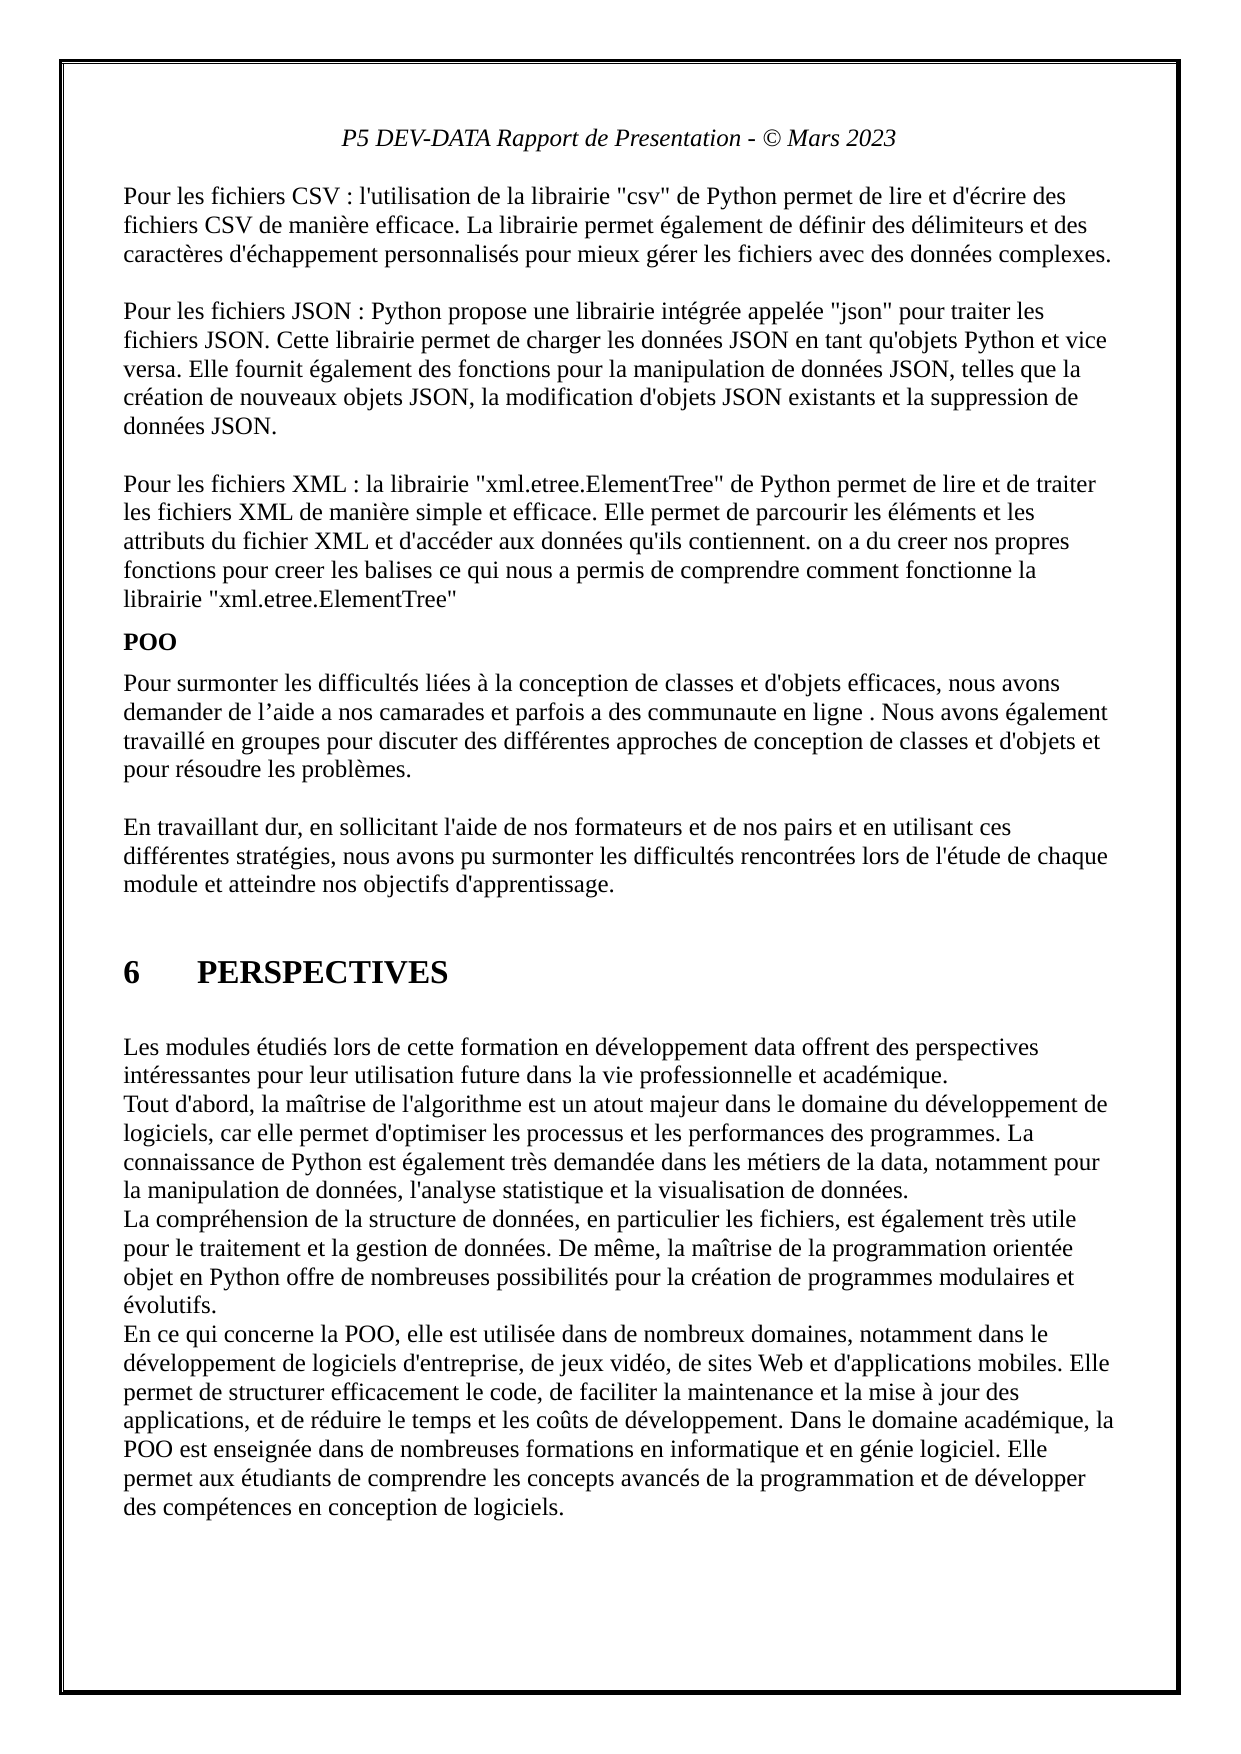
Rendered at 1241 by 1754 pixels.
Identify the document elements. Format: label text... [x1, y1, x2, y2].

text Pour les fichiers XML : la librairie "xml.etree.ElementTree" de Python permet de lire et de traiter les fichiers XML de manière simple et efficace. Elle permet de parcourir les éléments et les attributs du fichier XML et d'accéder aux données qu'ils contiennent. on a du creer nos propres fonctions pour creer les balises ce qui nous a permis de comprendre comment fonctionne la librairie "xml.etree.ElementTree" [123, 469, 1117, 612]
subtitle PERSPECTIVES [123, 952, 1117, 990]
text En ce qui concerne la POO, elle est utilisée dans de nombreux domaines, notamment dans le développement de logiciels d'entreprise, de jeux vidéo, de sites Web et d'applications mobiles. Elle permet de structurer efficacement le code, de faciliter la maintenance et la mise à jour des applications, et de réduire le temps et les coûts de développement. Dans le domaine académique, la POO est enseignée dans de nombreuses formations en informatique et en génie logiciel. Elle permet aux étudiants de comprendre les concepts avancés de la programmation et de développer des compétences en conception de logiciels. [123, 1319, 1117, 1520]
text Pour les fichiers JSON : Python propose une librairie intégrée appelée "json" pour traiter les fichiers JSON. Cette librairie permet de charger les données JSON en tant qu'objets Python et vice versa. Elle fournit également des fonctions pour la manipulation de données JSON, telles que la création de nouveaux objets JSON, la modification d'objets JSON existants et la suppression de données JSON. [123, 296, 1117, 440]
text Pour les fichiers CSV : l'utilisation de la librairie "csv" de Python permet de lire et d'écrire des fichiers CSV de manière efficace. La librairie permet également de définir des délimiteurs et des caractères d'échappement personnalisés pour mieux gérer les fichiers avec des données complexes. [123, 181, 1117, 267]
text Pour surmonter les difficultés liées à la conception de classes et d'objets efficaces, nous avons demander de l’aide a nos camarades et parfois a des communaute en ligne . Nous avons également travaillé en groupes pour discuter des différentes approches de conception de classes et d'objets et pour résoudre les problèmes. [123, 668, 1117, 783]
text Les modules étudiés lors de cette formation en développement data offrent des perspectives intéressantes pour leur utilisation future dans la vie professionnelle et académique. [123, 1032, 1117, 1089]
text La compréhension de la structure de données, en particulier les fichiers, est également très utile pour le traitement et la gestion de données. De même, la maîtrise de la programmation orientée objet en Python offre de nombreuses possibilités pour la création de programmes modulaires et évolutifs. [123, 1204, 1117, 1319]
text Tout d'abord, la maîtrise de l'algorithme est un atout majeur dans le domaine du développement de logiciels, car elle permet d'optimiser les processus et les performances des programmes. La connaissance de Python est également très demandée dans les métiers de la data, notamment pour la manipulation de données, l'analyse statistique et la visualisation de données. [123, 1089, 1117, 1204]
text En travaillant dur, en sollicitant l'aide de nos formateurs et de nos pairs et en utilisant ces différentes stratégies, nous avons pu surmonter les difficultés rencontrées lors de l'étude de chaque module et atteindre nos objectifs d'apprentissage. [123, 812, 1117, 898]
subtitle POO [123, 627, 1117, 656]
